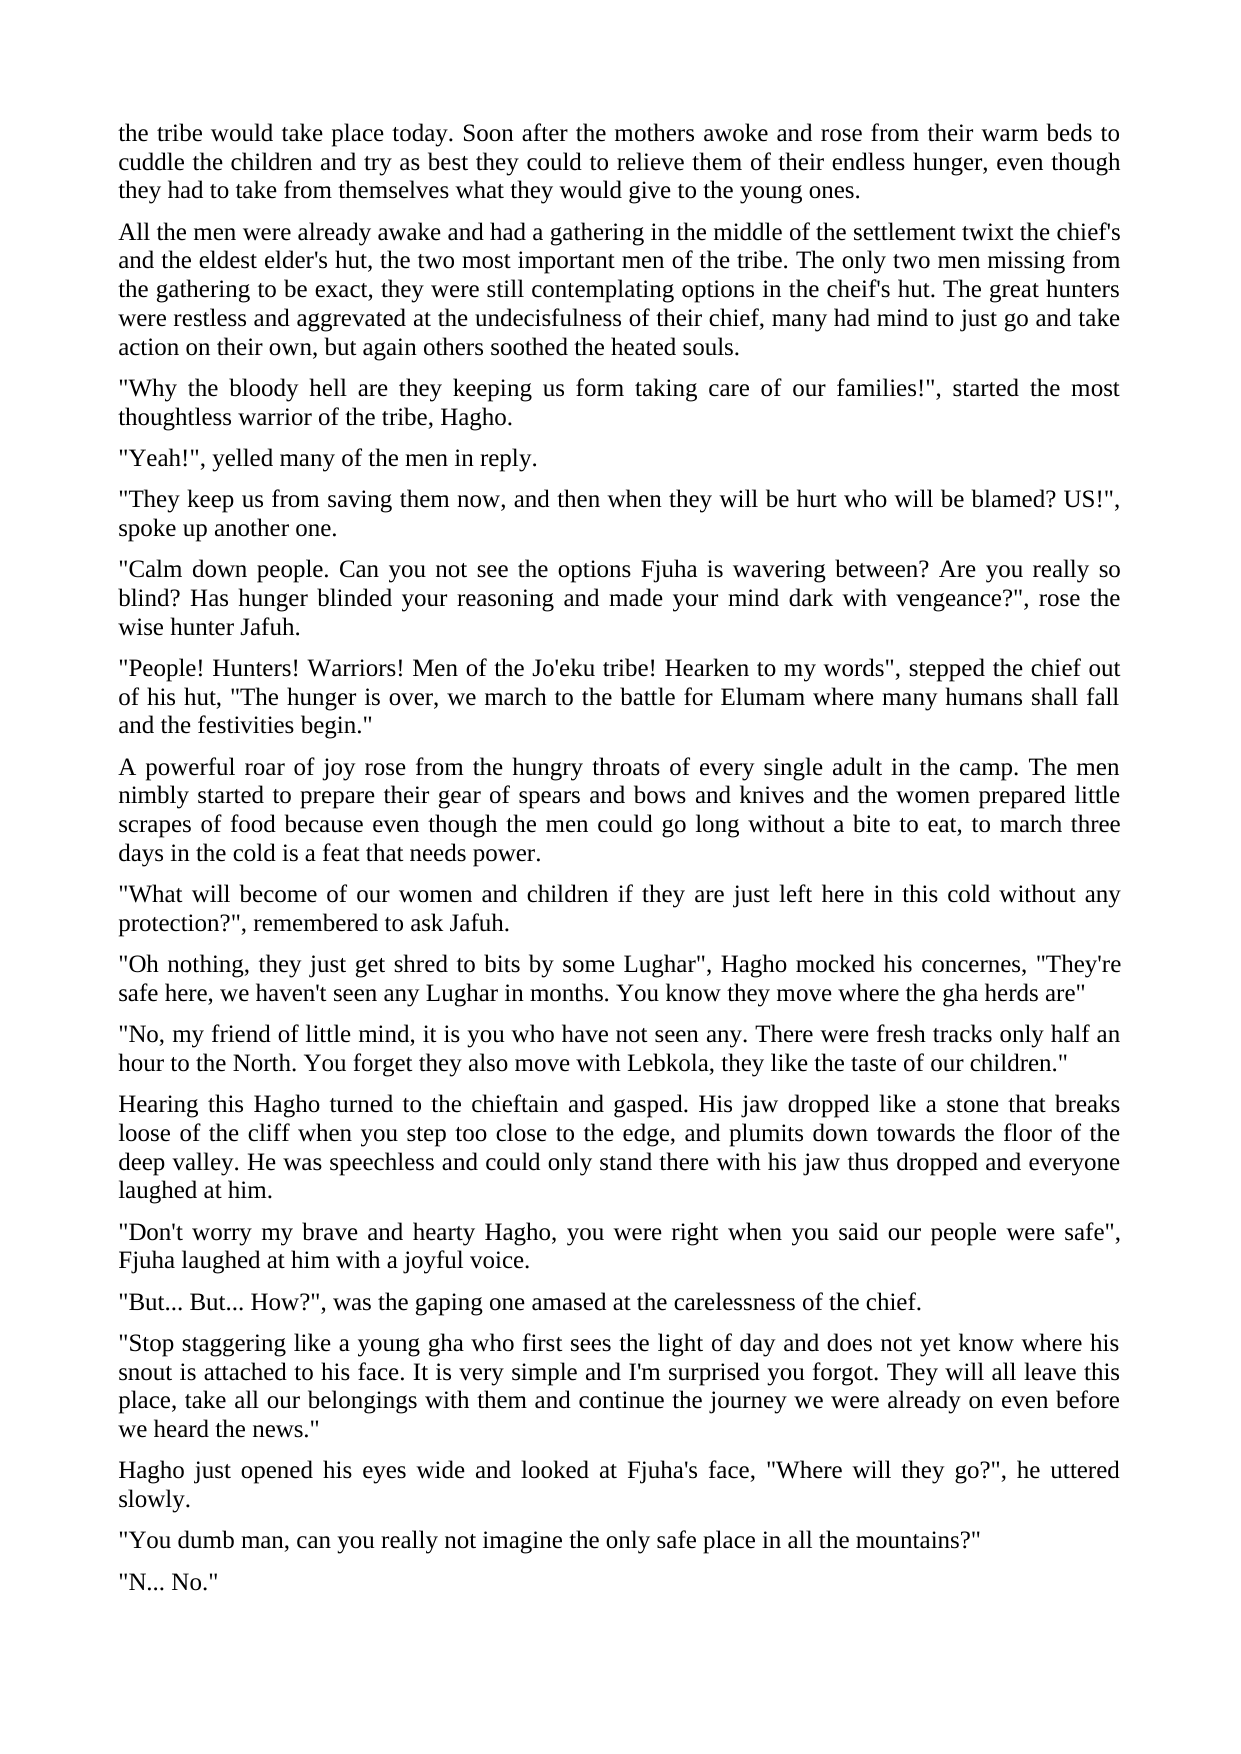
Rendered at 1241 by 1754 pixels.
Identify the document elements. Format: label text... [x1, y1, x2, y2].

text All the men were already awake and had a gathering in the middle of the settlement twixt the chief's and the eldest elder's hut, the two most important men of the tribe. The only two men missing from the gathering to be exact, they were still contemplating options in the cheif's hut. The great hunters were restless and aggrevated at the undecisfulness of their chief, many had mind to just go and take action on their own, but again others soothed the heated souls. [118, 217, 1122, 361]
text the tribe would take place today. Soon after the mothers awoke and rose from their warm beds to cuddle the children and try as best they could to relieve them of their endless hunger, even though they had to take from themselves what they would give to the young ones. [118, 118, 1122, 204]
text "Don't worry my brave and hearty Hagho, you were right when you said our people were safe", Fjuha laughed at him with a joyful voice. [118, 1217, 1122, 1274]
text "What will become of our women and children if they are just left here in this cold without any protection?", remembered to ask Jafuh. [118, 879, 1122, 937]
text Hearing this Hagho turned to the chieftain and gasped. His jaw dropped like a stone that breaks loose of the cliff when you step too close to the edge, and plumits down towards the floor of the deep valley. He was speechless and could only stand there with his jaw thus dropped and everyone laughed at him. [118, 1089, 1122, 1204]
text "No, my friend of little mind, it is you who have not seen any. There were fresh tracks only half an hour to the North. You forget they also move with Lebkola, they like the taste of our children." [118, 1019, 1122, 1077]
text Hagho just opened his eyes wide and looked at Fjuha's face, "Where will they go?", he uttered slowly. [118, 1456, 1122, 1513]
text A powerful roar of joy rose from the hungry throats of every single adult in the camp. The men nimbly started to prepare their gear of spears and bows and knives and the women prepared little scrapes of food because even though the men could go long without a bite to eat, to march three days in the cold is a feat that needs power. [118, 752, 1122, 867]
text "N... No." [118, 1567, 1122, 1596]
text "Yeah!", yelled many of the men in reply. [118, 443, 1122, 472]
text "They keep us from saving them now, and then when they will be hurt who will be blamed? US!", spoke up another one. [118, 484, 1122, 542]
text "People! Hunters! Warriors! Men of the Jo'eku tribe! Hearken to my words", stepped the chief out of his hut, "The hunger is over, we march to the battle for Elumam where many humans shall fall and the festivities begin." [118, 653, 1122, 739]
text "But... But... How?", was the gaping one amased at the carelessness of the chief. [118, 1287, 1122, 1316]
text "Why the bloody hell are they keeping us form taking care of our families!", started the most thoughtless warrior of the tribe, Hagho. [118, 373, 1122, 431]
text "Stop staggering like a young gha who first sees the light of day and does not yet know where his snout is attached to his face. It is very simple and I'm surprised you forgot. They will all leave this place, take all our belongings with them and continue the journey we were already on even before we heard the news." [118, 1328, 1122, 1443]
text "You dumb man, can you really not imagine the only safe place in all the mountains?" [118, 1526, 1122, 1554]
text "Calm down people. Can you not see the options Fjuha is wavering between? Are you really so blind? Has hunger blinded your reasoning and made your mind dark with vengeance?", rose the wise hunter Jafuh. [118, 554, 1122, 641]
text "Oh nothing, they just get shred to bits by some Lughar", Hagho mocked his concernes, "They're safe here, we haven't seen any Lughar in months. You know they move where the gha herds are" [118, 949, 1122, 1007]
